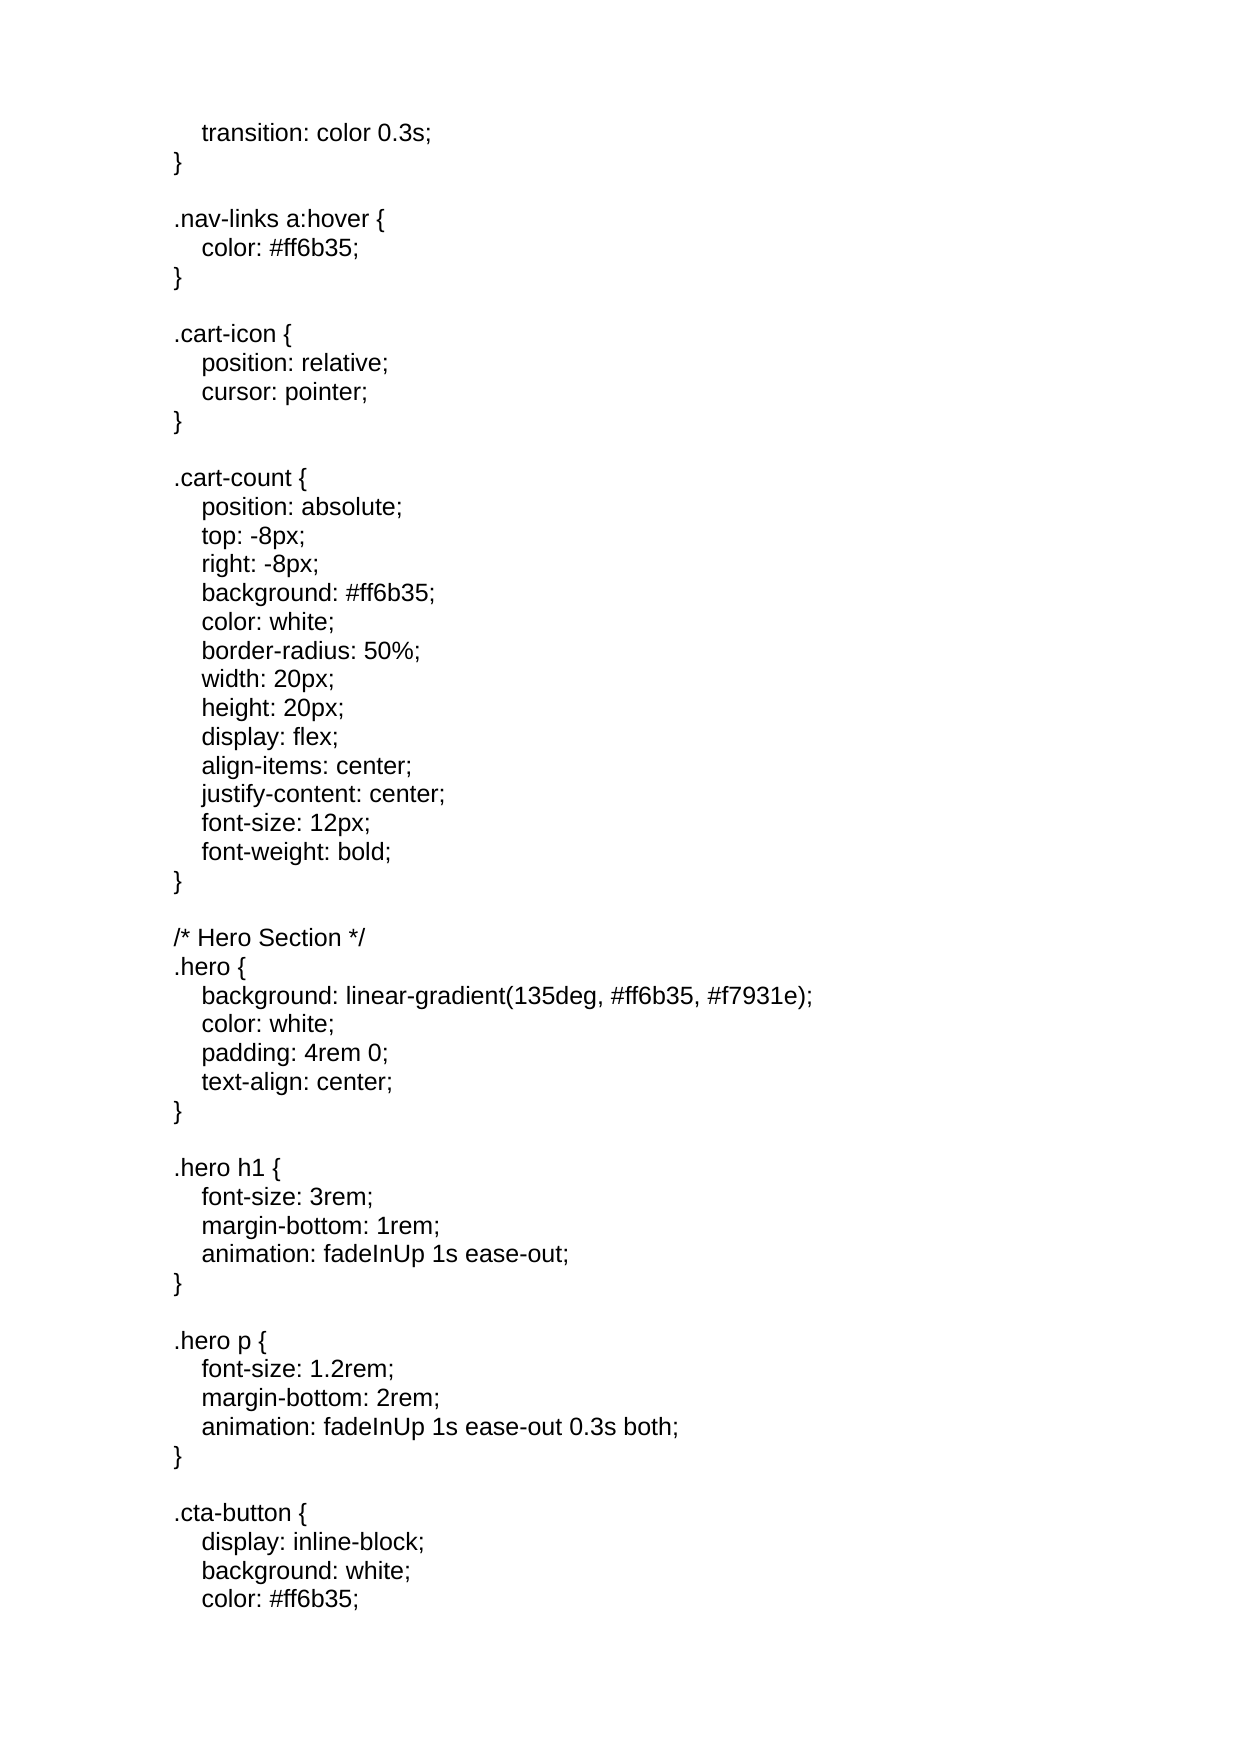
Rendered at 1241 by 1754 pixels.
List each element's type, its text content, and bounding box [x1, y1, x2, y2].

text border-radius: 50%; [118, 636, 1122, 664]
text height: 20px; [118, 693, 1122, 722]
text color: #ff6b35; [118, 1584, 1122, 1613]
text font-weight: bold; [118, 837, 1122, 866]
text .cta-button { [118, 1498, 1122, 1527]
text } [118, 147, 1122, 176]
text justify-content: center; [118, 779, 1122, 808]
text .hero { [118, 952, 1122, 981]
text position: absolute; [118, 492, 1122, 521]
text text-align: center; [118, 1067, 1122, 1096]
text } [118, 866, 1122, 894]
text } [118, 1441, 1122, 1469]
text display: inline-block; [118, 1527, 1122, 1556]
text background: linear-gradient(135deg, #ff6b35, #f7931e); [118, 981, 1122, 1009]
text color: #ff6b35; [118, 233, 1122, 262]
text .cart-count { [118, 463, 1122, 492]
text width: 20px; [118, 664, 1122, 693]
text } [118, 262, 1122, 291]
text transition: color 0.3s; [118, 118, 1122, 147]
text margin-bottom: 2rem; [118, 1383, 1122, 1412]
text animation: fadeInUp 1s ease-out 0.3s both; [118, 1412, 1122, 1441]
text display: flex; [118, 722, 1122, 751]
text background: white; [118, 1556, 1122, 1584]
text } [118, 1096, 1122, 1124]
text font-size: 3rem; [118, 1182, 1122, 1211]
text font-size: 12px; [118, 808, 1122, 837]
text background: #ff6b35; [118, 578, 1122, 607]
text cursor: pointer; [118, 377, 1122, 406]
text .cart-icon { [118, 319, 1122, 348]
text right: -8px; [118, 549, 1122, 578]
text .hero h1 { [118, 1153, 1122, 1182]
text padding: 4rem 0; [118, 1038, 1122, 1067]
text font-size: 1.2rem; [118, 1354, 1122, 1383]
text .nav-links a:hover { [118, 204, 1122, 233]
text color: white; [118, 607, 1122, 636]
text } [118, 1268, 1122, 1297]
text animation: fadeInUp 1s ease-out; [118, 1239, 1122, 1268]
text color: white; [118, 1009, 1122, 1038]
text /* Hero Section */ [118, 923, 1122, 952]
text .hero p { [118, 1326, 1122, 1354]
text align-items: center; [118, 751, 1122, 779]
text margin-bottom: 1rem; [118, 1211, 1122, 1239]
text } [118, 406, 1122, 434]
text top: -8px; [118, 521, 1122, 549]
text position: relative; [118, 348, 1122, 377]
